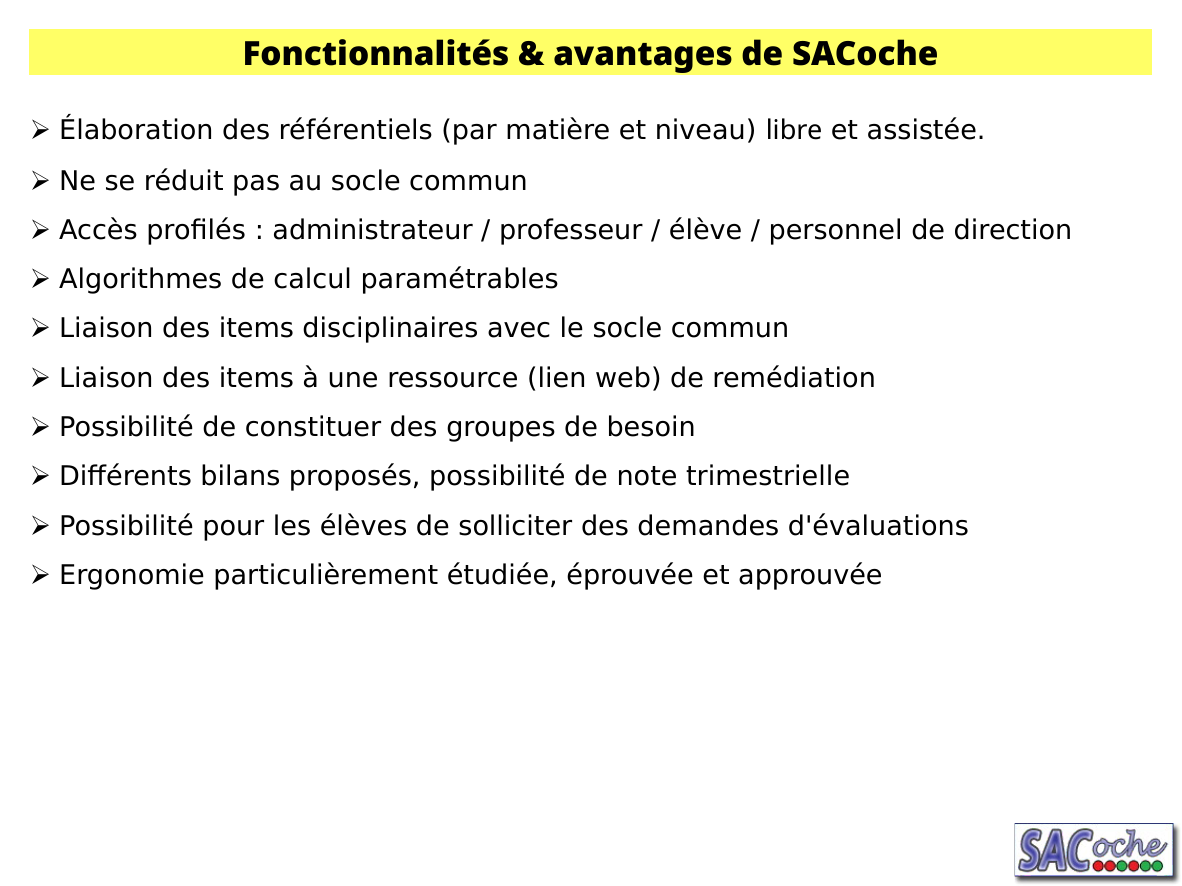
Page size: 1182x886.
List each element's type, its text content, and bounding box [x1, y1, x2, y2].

list Algorithmes de calcul paramétrables [29, 263, 1152, 295]
picture [1014, 823, 1182, 886]
list Élaboration des référentiels (par matière et niveau) libre et assistée. [29, 110, 1152, 147]
list Liaison des items à une ressource (lien web) de remédiation [29, 362, 1152, 393]
list Possibilité pour les élèves de solliciter des demandes d'évaluations [29, 510, 1152, 541]
list Liaison des items disciplinaires avec le socle commun [29, 313, 1152, 344]
list Différents bilans proposés, possibilité de note trimestrielle [29, 461, 1152, 492]
list Possibilité de constituer des groupes de besoin [29, 411, 1152, 443]
list Ne se réduit pas au socle commun [29, 165, 1152, 196]
list Ergonomie particulièrement étudiée, éprouvée et approuvée [29, 559, 1152, 591]
list Accès profilés : administrateur / professeur / élève / personnel de direction [29, 214, 1152, 246]
text Fonctionnalités & avantages de SACoche [29, 29, 1152, 75]
